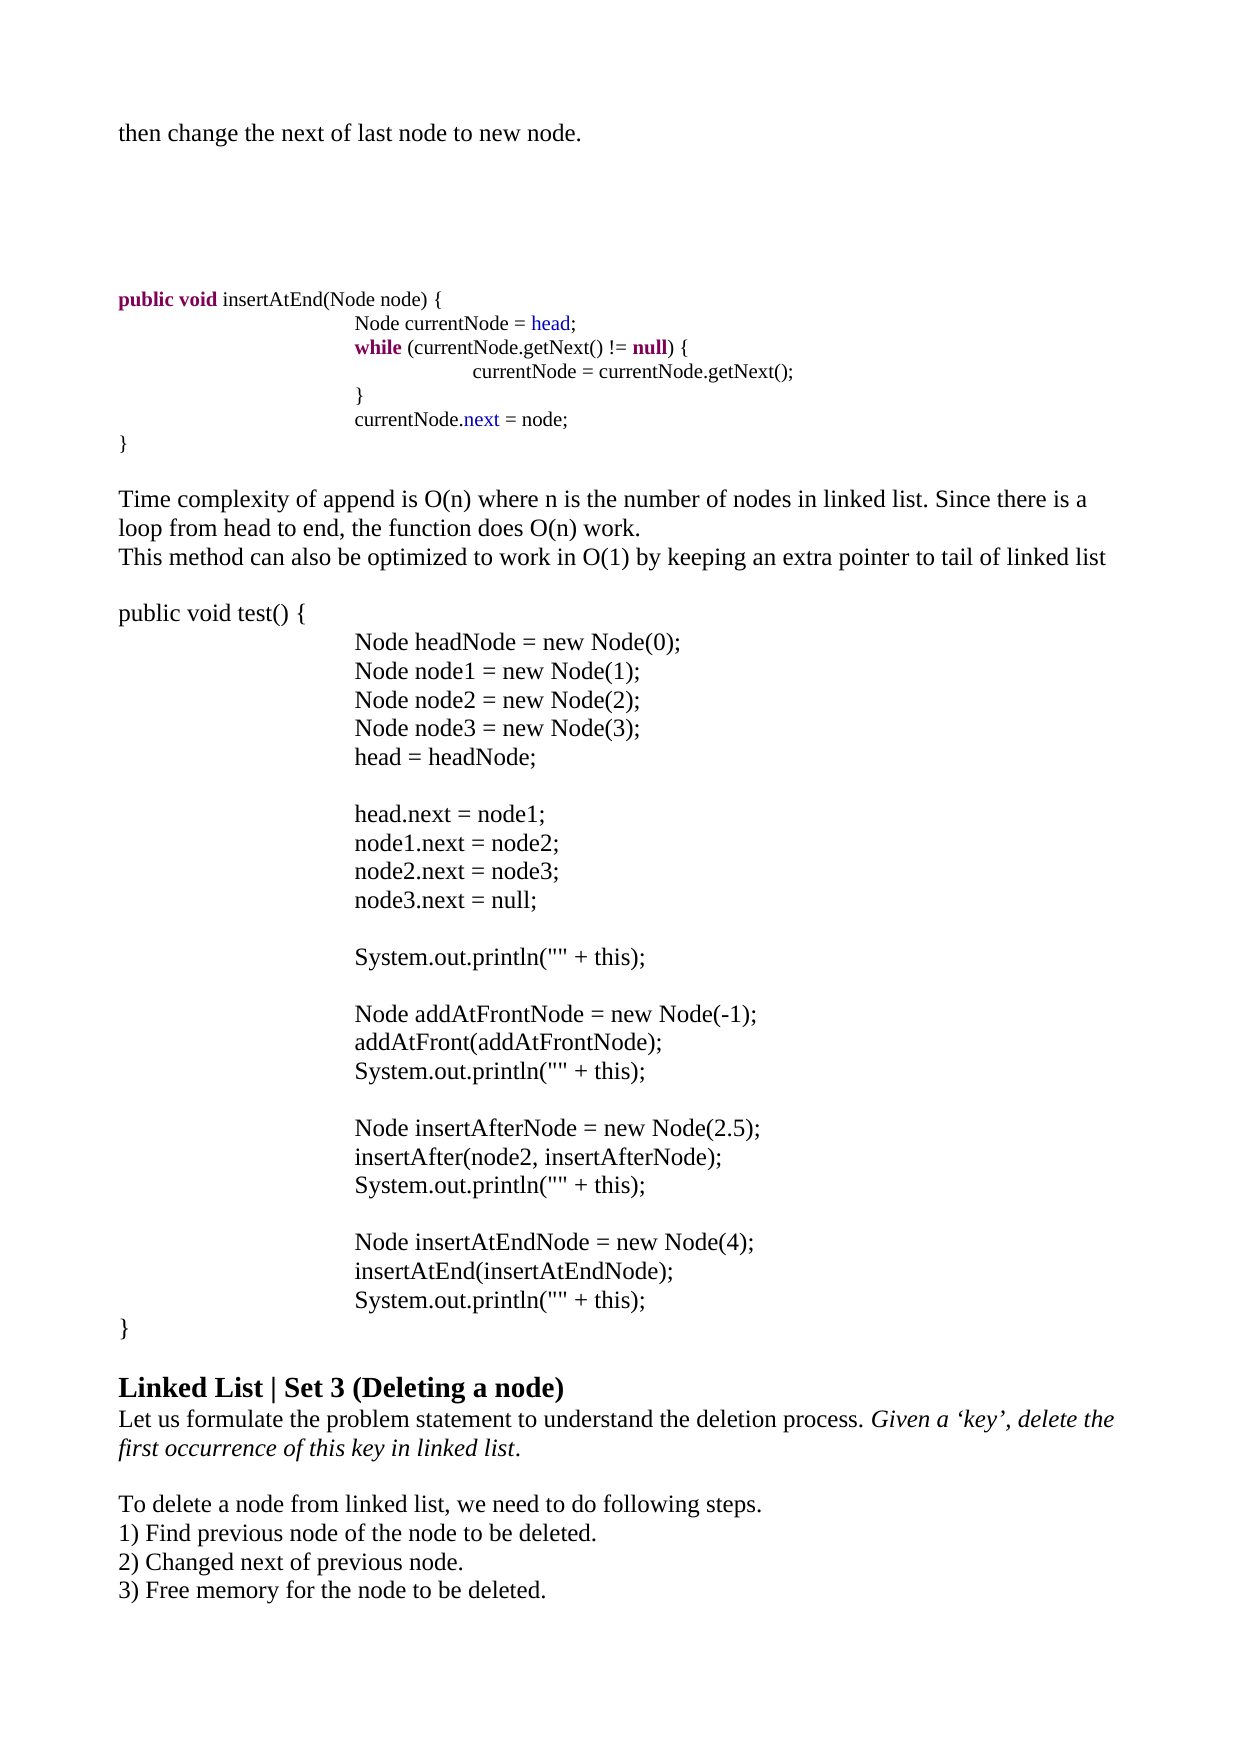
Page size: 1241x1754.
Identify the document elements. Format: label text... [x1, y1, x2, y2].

text then change the next of last node to new node. [118, 118, 1122, 147]
text System.out.println("" + this); [118, 1285, 1122, 1313]
text insertAfter(node2, insertAfterNode); [118, 1142, 1122, 1171]
text Node currentNode = head; [118, 311, 1122, 335]
text } [118, 1313, 1122, 1342]
text Node addAtFrontNode = new Node(-1); [118, 999, 1122, 1027]
text Node insertAfterNode = new Node(2.5); [118, 1113, 1122, 1142]
text } [118, 383, 1122, 407]
text System.out.println("" + this); [118, 942, 1122, 971]
text Node headNode = new Node(0); [118, 627, 1122, 656]
text node2.next = node3; [118, 856, 1122, 885]
text Linked List | Set 3 (Deleting a node) [118, 1370, 1122, 1404]
text while (currentNode.getNext() != null) { [118, 335, 1122, 359]
text Node node2 = new Node(2); [118, 685, 1122, 713]
text System.out.println("" + this); [118, 1056, 1122, 1085]
text currentNode.next = node; [118, 407, 1122, 431]
text Time complexity of append is O(n) where n is the number of nodes in linked list. Since there is a loop from head to end, the function does O(n) work. This method can also be optimized to work in O(1) by keeping an extra pointer to tail of linked list [118, 455, 1122, 570]
text Let us formulate the problem statement to understand the deletion process. Given a ‘key’, delete the first occurrence of this key in linked list. [118, 1404, 1122, 1489]
text Node node1 = new Node(1); [118, 656, 1122, 685]
text } [118, 431, 1122, 455]
text public void test() { [118, 598, 1122, 627]
text public void insertAtEnd(Node node) { [118, 287, 1122, 311]
text System.out.println("" + this); [118, 1171, 1122, 1199]
text insertAtEnd(insertAtEndNode); [118, 1256, 1122, 1285]
text To delete a node from linked list, we need to do following steps. 1) Find previous node of the node to be deleted. 2) Changed next of previous node. 3) Free memory for the node to be deleted. [118, 1489, 1122, 1604]
text node3.next = null; [118, 885, 1122, 914]
text currentNode = currentNode.getNext(); [118, 359, 1122, 383]
text Node insertAtEndNode = new Node(4); [118, 1227, 1122, 1256]
text Node node3 = new Node(3); [118, 713, 1122, 742]
text head = headNode; [118, 742, 1122, 771]
text head.next = node1; [118, 799, 1122, 828]
text addAtFront(addAtFrontNode); [118, 1027, 1122, 1056]
text node1.next = node2; [118, 828, 1122, 856]
